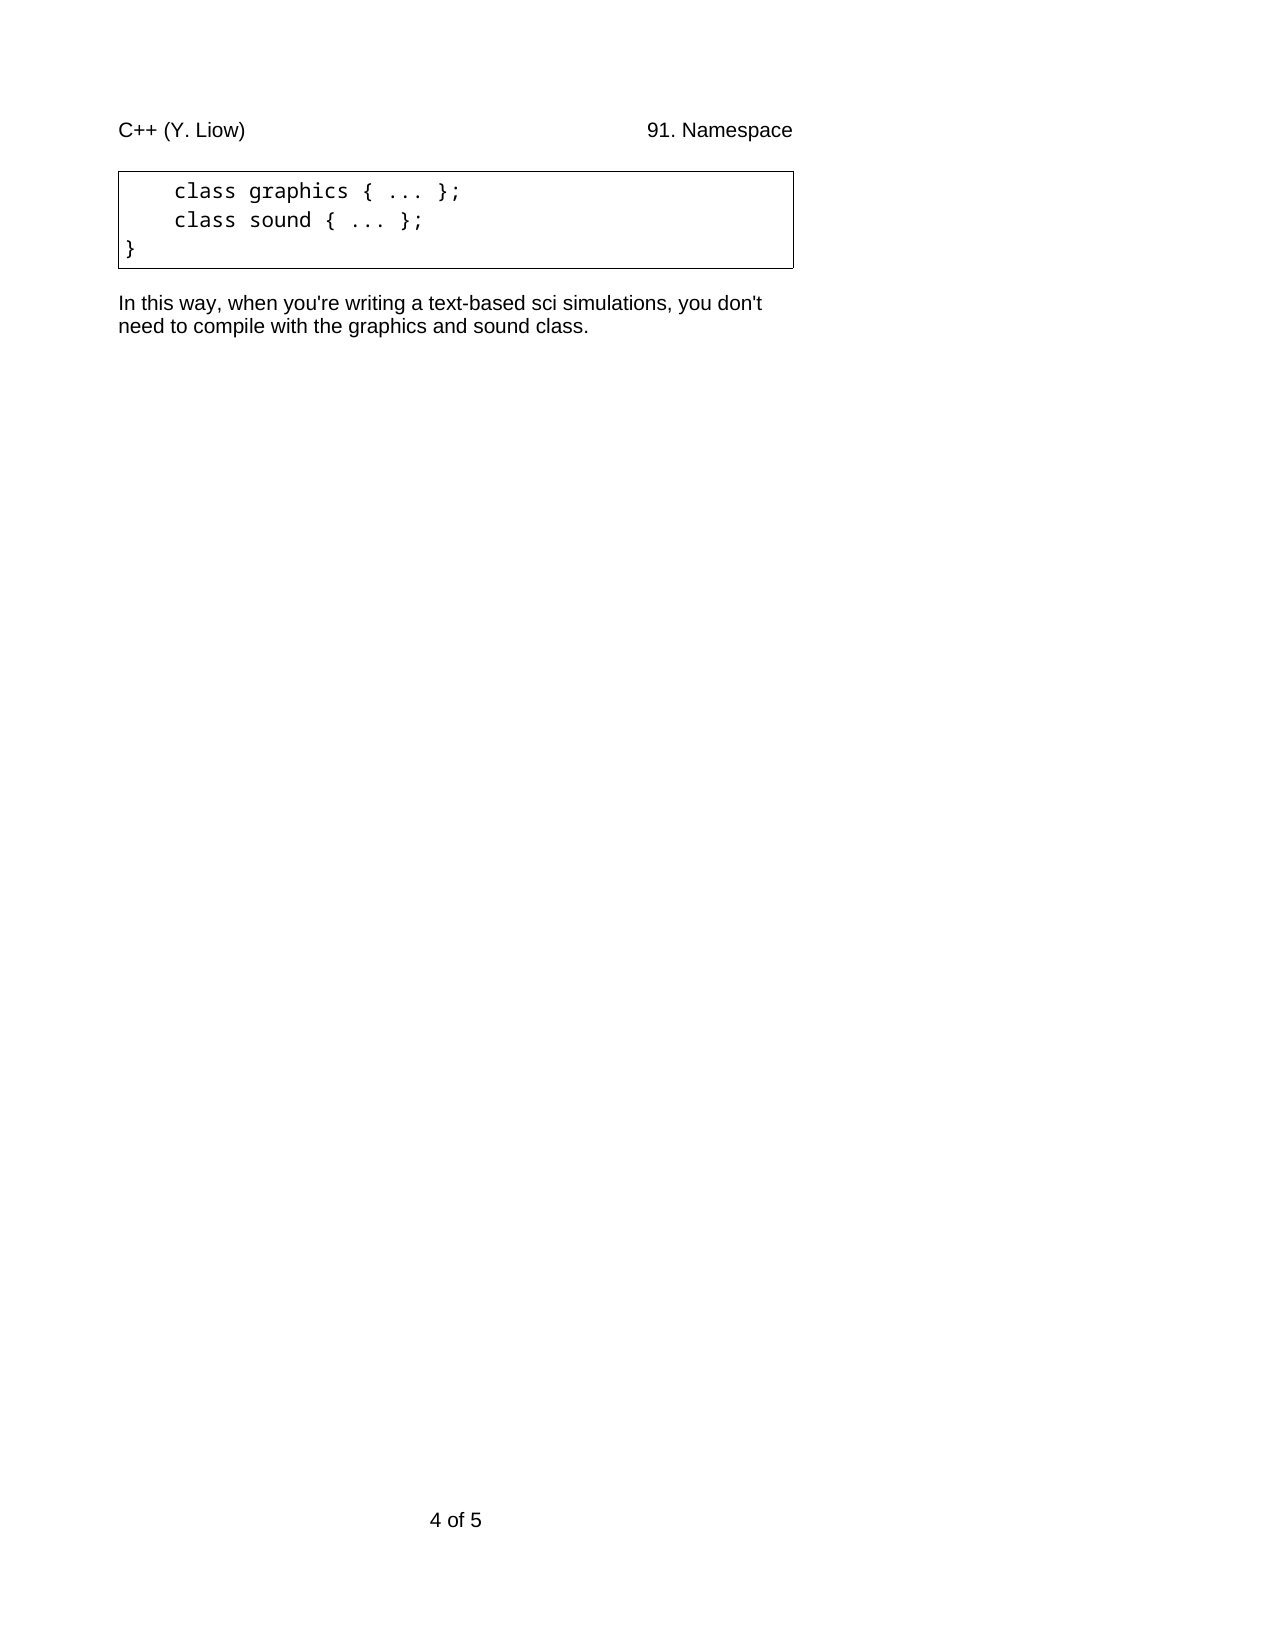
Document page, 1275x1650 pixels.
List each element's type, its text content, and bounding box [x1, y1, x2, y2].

table_header class graphics { ... }; class sound { ... }; } [119, 172, 793, 268]
text In this way, when you're writing a text-based sci simulations, you don't need to compile with the graphics and sound class. [118, 291, 793, 337]
